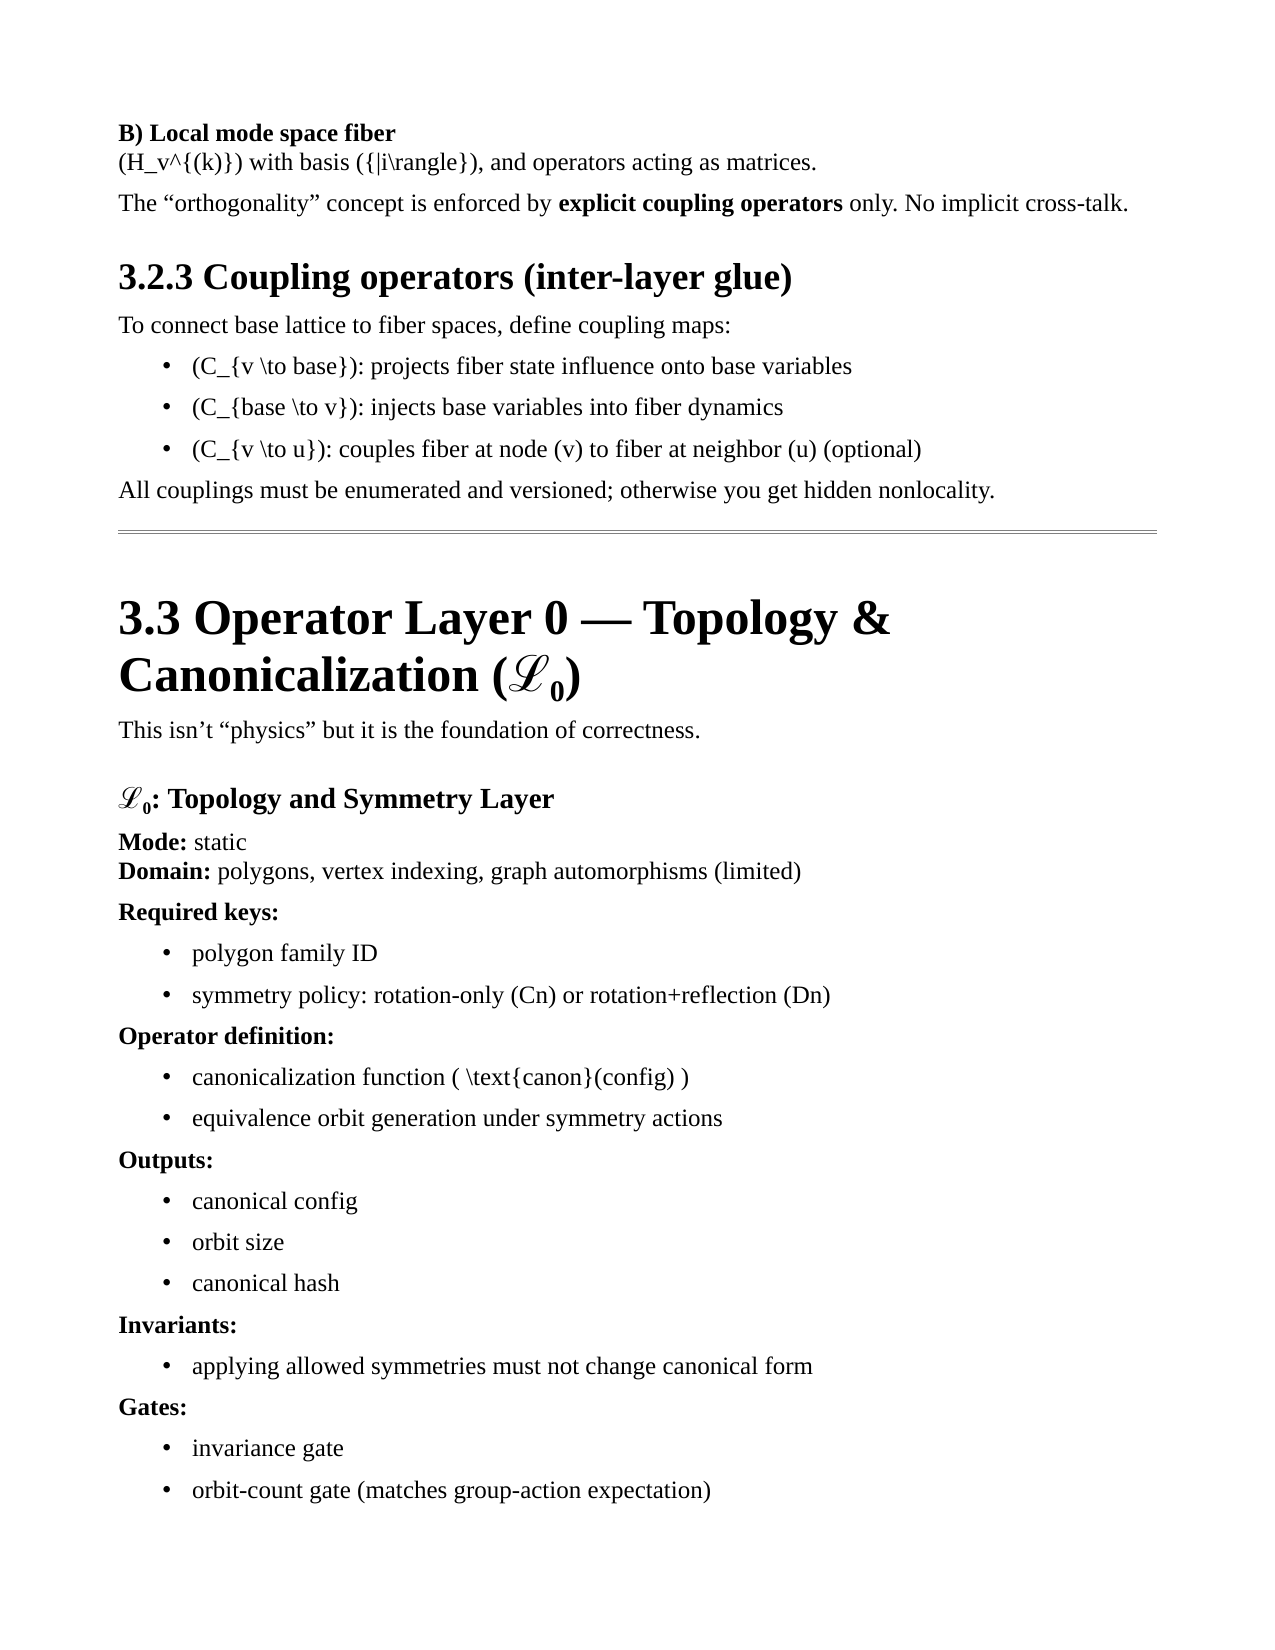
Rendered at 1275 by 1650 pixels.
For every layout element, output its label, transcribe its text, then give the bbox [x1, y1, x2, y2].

list symmetry policy: rotation-only (Cn) or rotation+reflection (Dn) [162, 980, 1157, 1008]
list (C_{v \to base}): projects fiber state influence onto base variables [162, 351, 1157, 380]
list (C_{base \to v}): injects base variables into fiber dynamics [162, 392, 1157, 421]
list applying allowed symmetries must not change canonical form [162, 1351, 1157, 1380]
subtitle ℒ₀: Topology and Symmetry Layer [118, 781, 1157, 815]
text B) Local mode space fiber (H_v^{(k)}) with basis ({|i\rangle}), and operators acting as matrices. [118, 118, 1157, 176]
text Outputs: [118, 1145, 1157, 1173]
subtitle 3.3 Operator Layer 0 — Topology & Canonicalization (ℒ₀) [118, 587, 1157, 702]
list invariance gate [162, 1433, 1157, 1462]
subtitle 3.2.3 Coupling operators (inter-layer glue) [118, 254, 1157, 297]
list canonicalization function ( \text{canon}(config) ) [162, 1062, 1157, 1091]
list canonical hash [162, 1268, 1157, 1297]
list orbit size [162, 1227, 1157, 1256]
text All couplings must be enumerated and versioned; otherwise you get hidden nonlocality. [118, 475, 1157, 504]
text To connect base lattice to fiber spaces, define coupling maps: [118, 310, 1157, 339]
text Required keys: [118, 897, 1157, 926]
text Mode: static Domain: polygons, vertex indexing, graph automorphisms (limited) [118, 827, 1157, 885]
text Operator definition: [118, 1021, 1157, 1050]
list equivalence orbit generation under symmetry actions [162, 1103, 1157, 1132]
list polygon family ID [162, 938, 1157, 967]
list orbit-count gate (matches group-action expectation) [162, 1475, 1157, 1503]
text The “orthogonality” concept is enforced by explicit coupling operators only. No implicit cross-talk. [118, 188, 1157, 217]
text Gates: [118, 1392, 1157, 1421]
list (C_{v \to u}): couples fiber at node (v) to fiber at neighbor (u) (optional) [162, 434, 1157, 462]
list canonical config [162, 1186, 1157, 1215]
text Invariants: [118, 1310, 1157, 1338]
text This isn’t “physics” but it is the foundation of correctness. [118, 715, 1157, 744]
